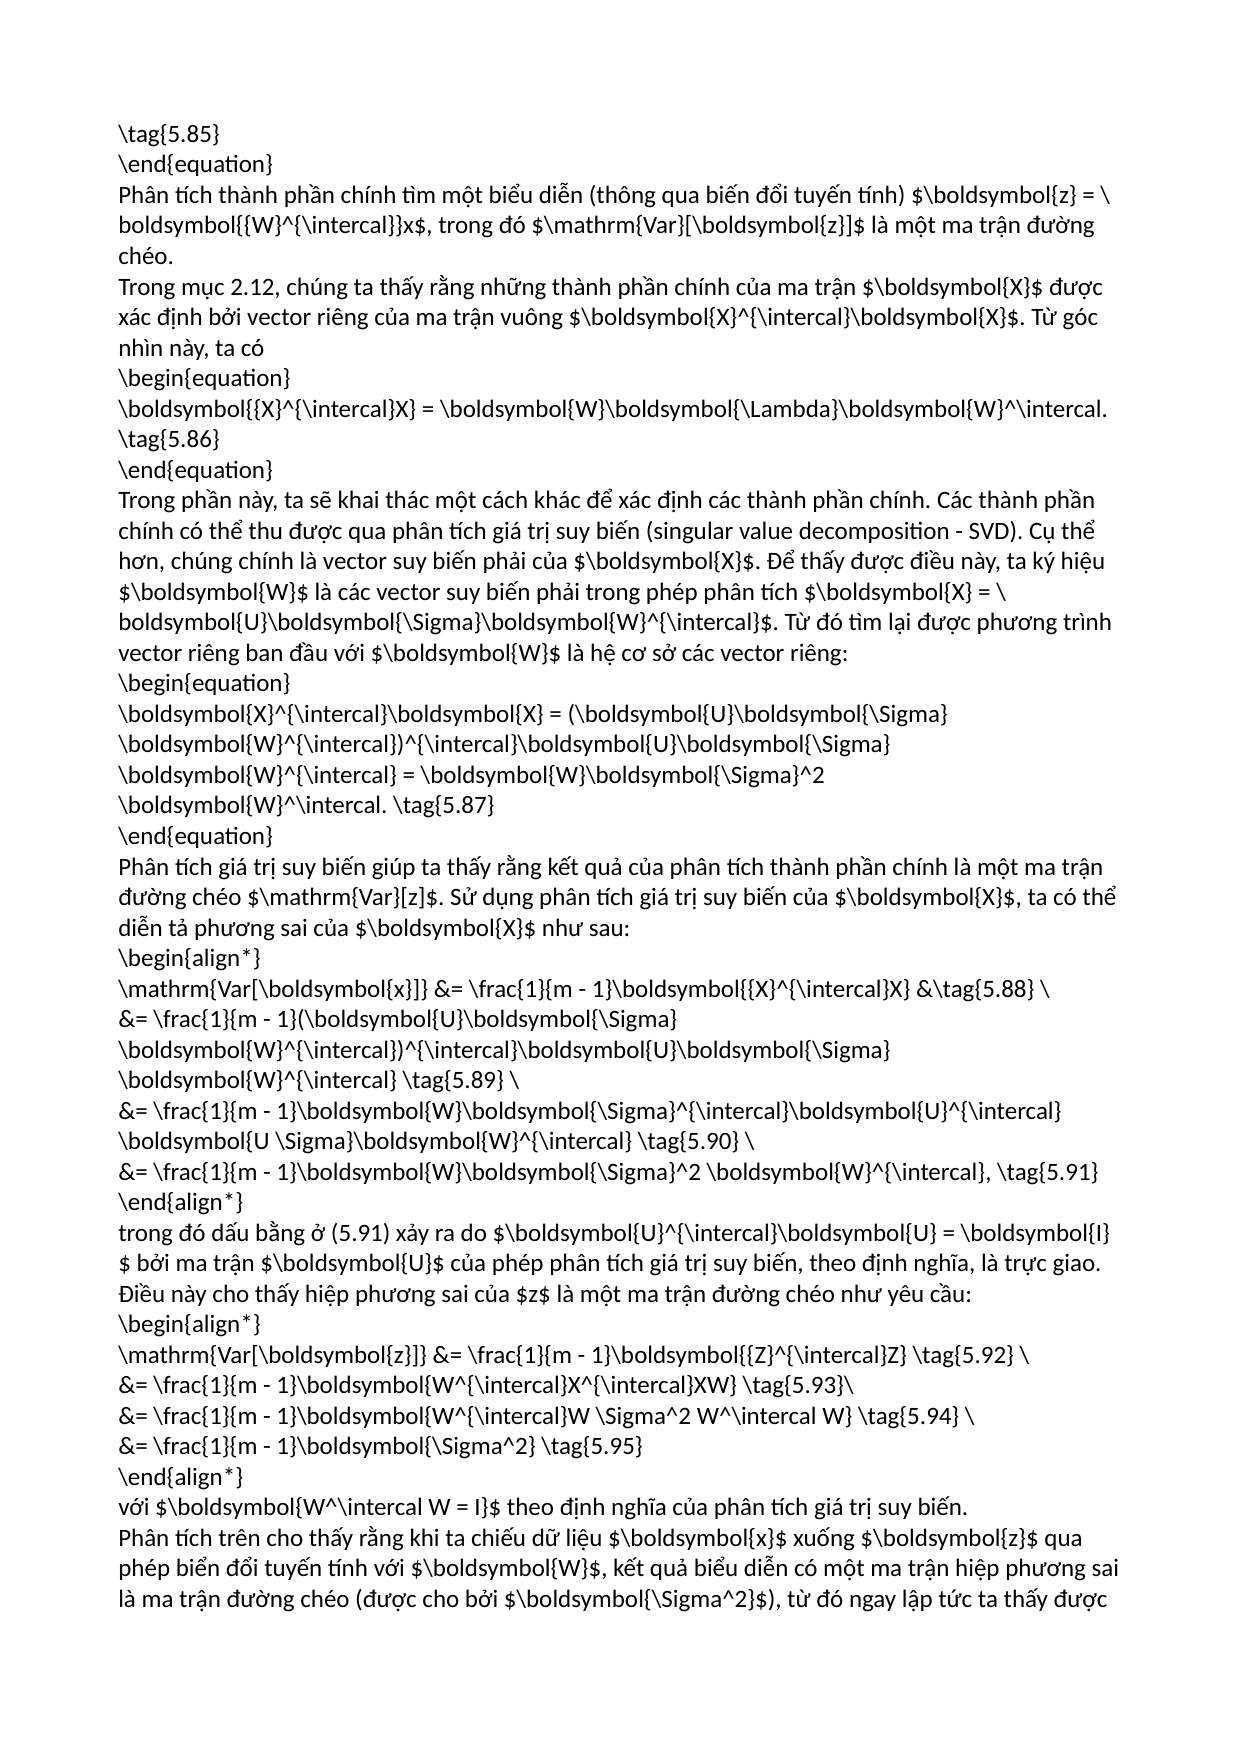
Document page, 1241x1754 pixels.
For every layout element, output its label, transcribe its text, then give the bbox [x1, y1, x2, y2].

text \boldsymbol{{X}^{\intercal}X} = \boldsymbol{W}\boldsymbol{\Lambda}\boldsymbol{W}^\intercal. [118, 393, 1122, 423]
text \begin{align*} [118, 942, 1122, 973]
text Trong phần này, ta sẽ khai thác một cách khác để xác định các thành phần chính. Các thành phần chính có thể thu được qua phân tích giá trị suy biến (singular value decomposition - SVD). Cụ thể hơn, chúng chính là vector suy biến phải của $\boldsymbol{X}$. Để thấy được điều này, ta ký hiệu $\boldsymbol{W}$ là các vector suy biến phải trong phép phân tích $\boldsymbol{X} = \boldsymbol{U}\boldsymbol{\Sigma}\boldsymbol{W}^{\intercal}$. Từ đó tìm lại được phương trình vector riêng ban đầu với $\boldsymbol{W}$ là hệ cơ sở các vector riêng: [118, 484, 1122, 667]
text \boldsymbol{U \Sigma}\boldsymbol{W}^{\intercal} \tag{5.90} \ [118, 1125, 1122, 1156]
text \end{equation} [118, 454, 1122, 484]
text \begin{align*} [118, 1308, 1122, 1339]
text Trong mục 2.12, chúng ta thấy rằng những thành phần chính của ma trận $\boldsymbol{X}$ được xác định bởi vector riêng của ma trận vuông $\boldsymbol{X}^{\intercal}\boldsymbol{X}$. Từ góc nhìn này, ta có [118, 271, 1122, 362]
text \boldsymbol{X}^{\intercal}\boldsymbol{X} = (\boldsymbol{U}\boldsymbol{\Sigma} [118, 698, 1122, 728]
text \boldsymbol{W}^{\intercal} = \boldsymbol{W}\boldsymbol{\Sigma}^2 [118, 759, 1122, 789]
text \end{equation} [118, 820, 1122, 851]
text \boldsymbol{W}^{\intercal})^{\intercal}\boldsymbol{U}\boldsymbol{\Sigma} [118, 728, 1122, 759]
text Phân tích trên cho thấy rằng khi ta chiếu dữ liệu $\boldsymbol{x}$ xuống $\boldsymbol{z}$ qua phép biển đổi tuyến tính với $\boldsymbol{W}$, kết quả biểu diễn có một ma trận hiệp phương sai là ma trận đường chéo (được cho bởi $\boldsymbol{\Sigma^2}$), từ đó ngay lập tức ta thấy được [118, 1522, 1122, 1614]
text \begin{equation} [118, 362, 1122, 393]
text \tag{5.85} [118, 118, 1122, 149]
text \end{align*} [118, 1461, 1122, 1492]
text \end{equation} [118, 149, 1122, 179]
text &= \frac{1}{m - 1}(\boldsymbol{U}\boldsymbol{\Sigma} [118, 1003, 1122, 1034]
text \mathrm{Var[\boldsymbol{z}]} &= \frac{1}{m - 1}\boldsymbol{{Z}^{\intercal}Z} \tag{5.92} \ [118, 1339, 1122, 1369]
text Phân tích thành phần chính tìm một biểu diễn (thông qua biến đổi tuyến tính) $\boldsymbol{z} = \boldsymbol{{W}^{\intercal}}x$, trong đó $\mathrm{Var}[\boldsymbol{z}]$ là một ma trận đường chéo. [118, 179, 1122, 271]
text \boldsymbol{W}^{\intercal})^{\intercal}\boldsymbol{U}\boldsymbol{\Sigma} [118, 1034, 1122, 1064]
text &= \frac{1}{m - 1}\boldsymbol{\Sigma^2} \tag{5.95} [118, 1431, 1122, 1461]
text &= \frac{1}{m - 1}\boldsymbol{W^{\intercal}X^{\intercal}XW} \tag{5.93}\ [118, 1369, 1122, 1400]
text &= \frac{1}{m - 1}\boldsymbol{W^{\intercal}W \Sigma^2 W^\intercal W} \tag{5.94} \ [118, 1400, 1122, 1431]
text \boldsymbol{W}^{\intercal} \tag{5.89} \ [118, 1064, 1122, 1095]
text &= \frac{1}{m - 1}\boldsymbol{W}\boldsymbol{\Sigma}^{\intercal}\boldsymbol{U}^{\intercal} [118, 1095, 1122, 1125]
text \tag{5.86} [118, 423, 1122, 454]
text với $\boldsymbol{W^\intercal W = I}$ theo định nghĩa của phân tích giá trị suy biến. [118, 1492, 1122, 1522]
text Phân tích giá trị suy biến giúp ta thấy rằng kết quả của phân tích thành phần chính là một ma trận đường chéo $\mathrm{Var}[z]$. Sử dụng phân tích giá trị suy biến của $\boldsymbol{X}$, ta có thể diễn tả phương sai của $\boldsymbol{X}$ như sau: [118, 851, 1122, 942]
text \mathrm{Var[\boldsymbol{x}]} &= \frac{1}{m - 1}\boldsymbol{{X}^{\intercal}X} &\tag{5.88} \ [118, 973, 1122, 1003]
text trong đó dấu bằng ở (5.91) xảy ra do $\boldsymbol{U}^{\intercal}\boldsymbol{U} = \boldsymbol{I}$ bởi ma trận $\boldsymbol{U}$ của phép phân tích giá trị suy biến, theo định nghĩa, là trực giao. Điều này cho thấy hiệp phương sai của $z$ là một ma trận đường chéo như yêu cầu: [118, 1217, 1122, 1308]
text \begin{equation} [118, 667, 1122, 698]
text \end{align*} [118, 1186, 1122, 1217]
text &= \frac{1}{m - 1}\boldsymbol{W}\boldsymbol{\Sigma}^2 \boldsymbol{W}^{\intercal}, \tag{5.91} [118, 1156, 1122, 1186]
text \boldsymbol{W}^\intercal. \tag{5.87} [118, 789, 1122, 820]
